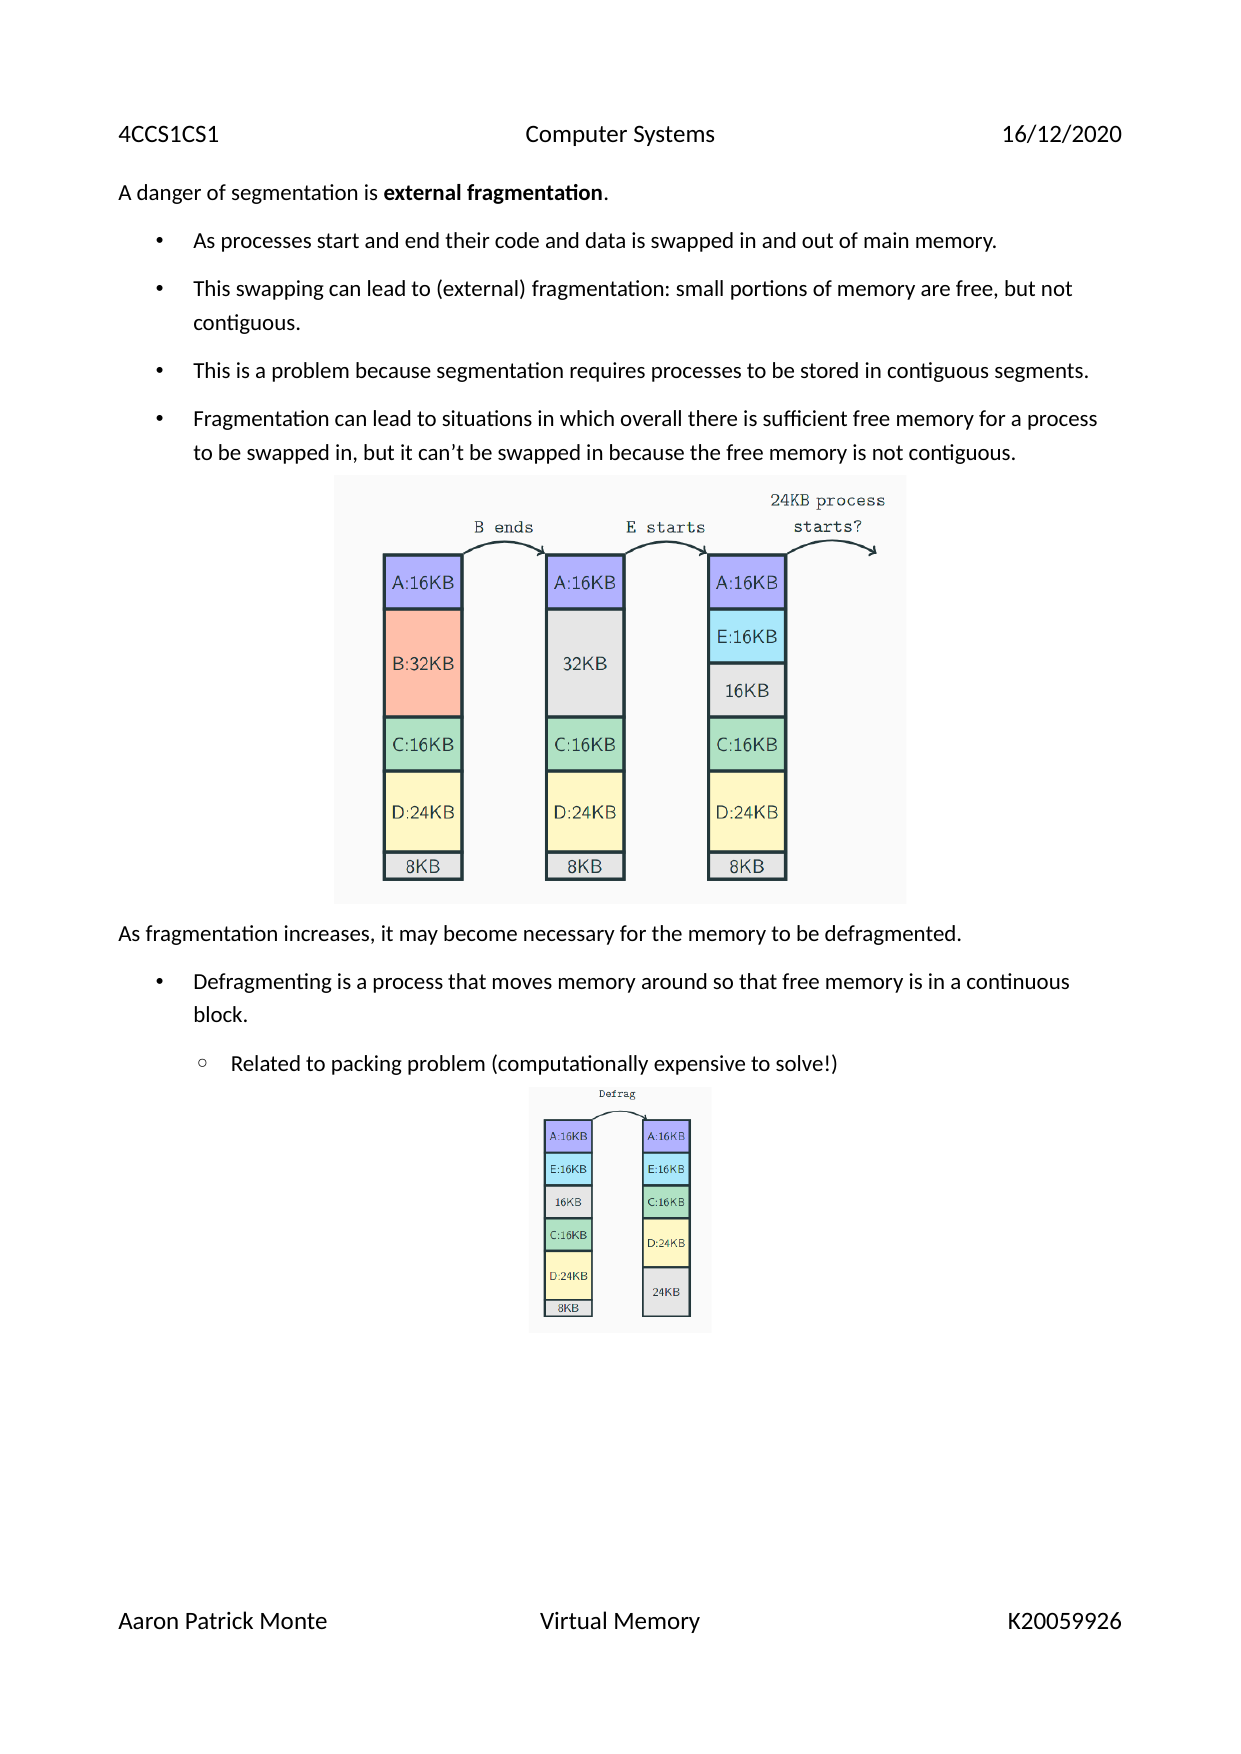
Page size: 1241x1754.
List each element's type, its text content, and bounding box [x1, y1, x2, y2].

list Defragmenting is a process that moves memory around so that free memory is in a continuous block. [156, 967, 1122, 1029]
list This swapping can lead to (external) fragmentation: small portions of memory are free, but not contiguous. [156, 274, 1122, 336]
picture [528, 1087, 712, 1333]
picture [334, 475, 907, 904]
text A danger of segmentation is external fragmentation. [118, 178, 1122, 206]
text As fragmentation increases, it may become necessary for the memory to be defragmented. [118, 919, 1122, 947]
list Related to packing problem (computationally expensive to solve!) [193, 1049, 1122, 1077]
list Fragmentation can lead to situations in which overall there is sufficient free memory for a process to be swapped in, but it can’t be swapped in because the free memory is not contiguous. [156, 404, 1122, 466]
list As processes start and end their code and data is swapped in and out of main memory. [156, 226, 1122, 254]
list This is a problem because segmentation requires processes to be stored in contiguous segments. [156, 356, 1122, 384]
